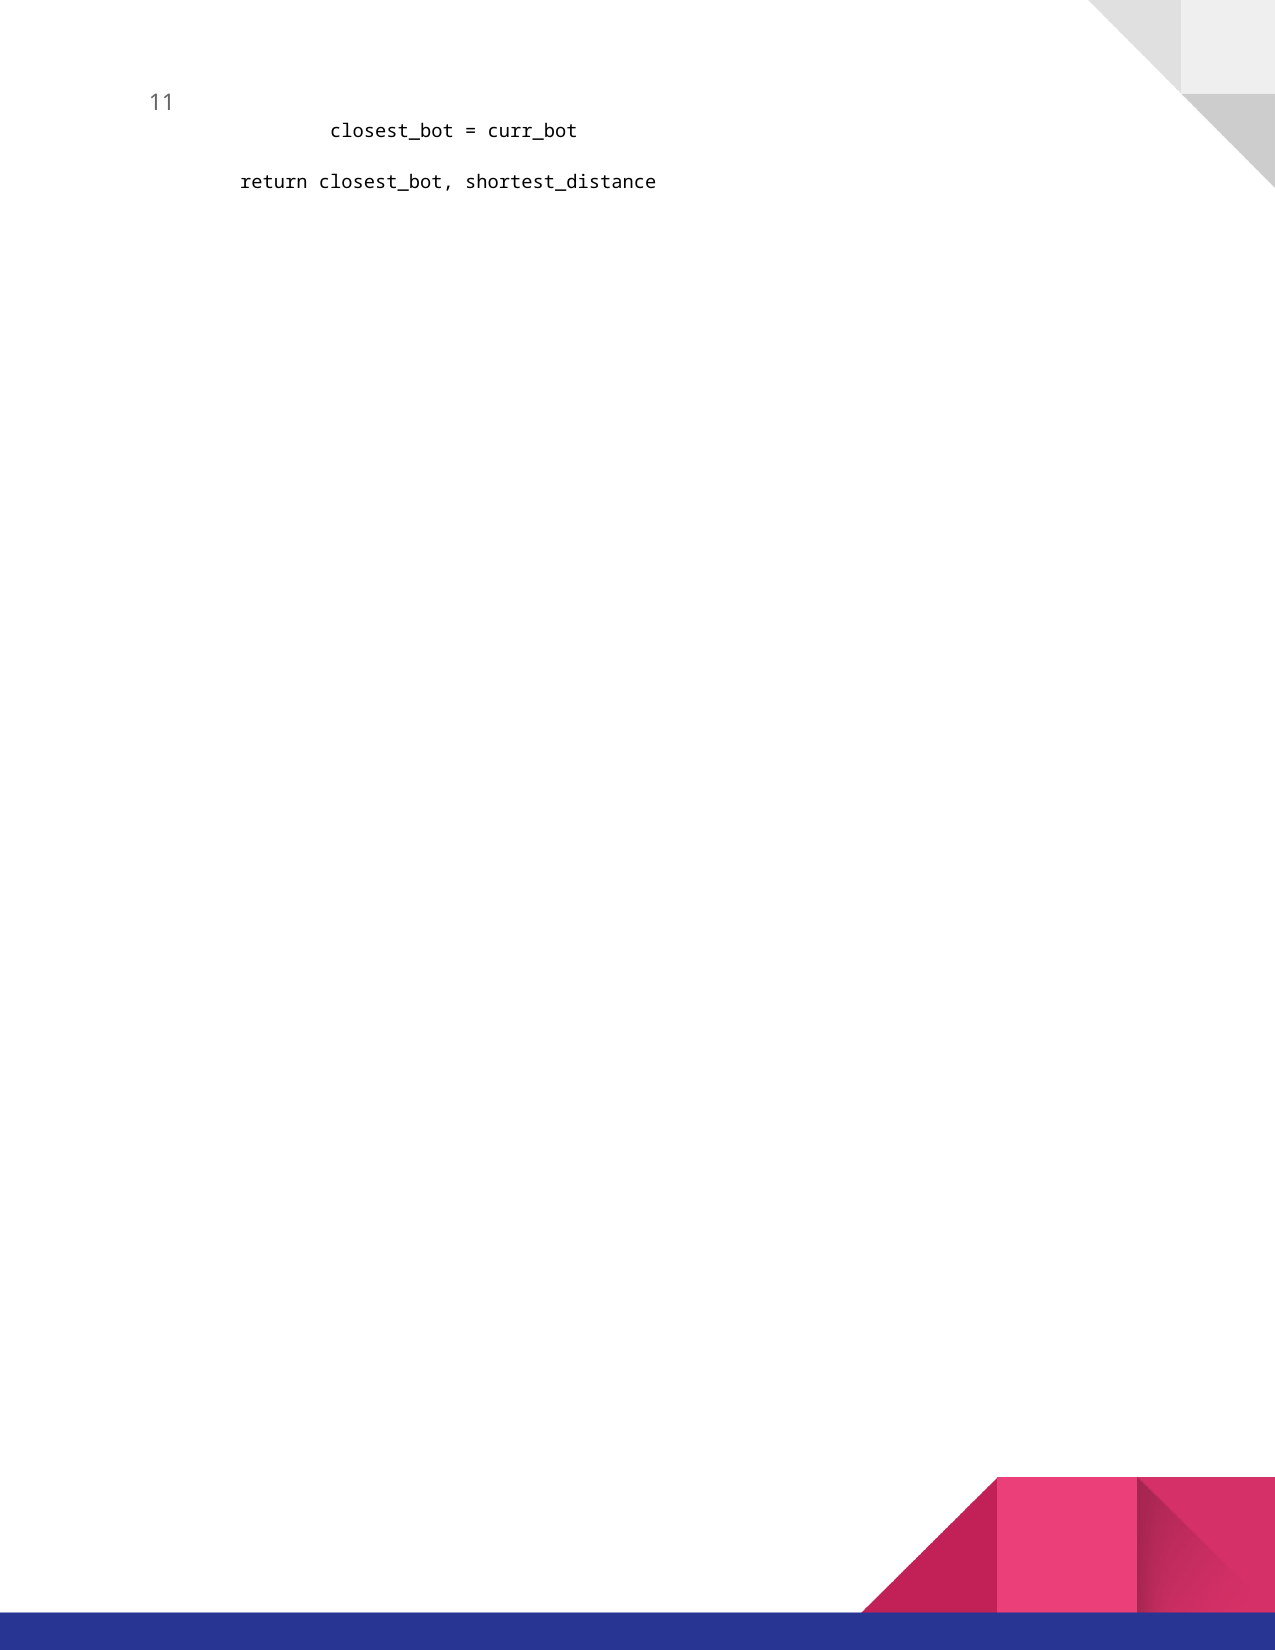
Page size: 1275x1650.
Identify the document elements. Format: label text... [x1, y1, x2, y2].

text return closest_bot, shortest_distance [150, 168, 1125, 194]
text closest_bot = curr_bot [150, 117, 1125, 143]
